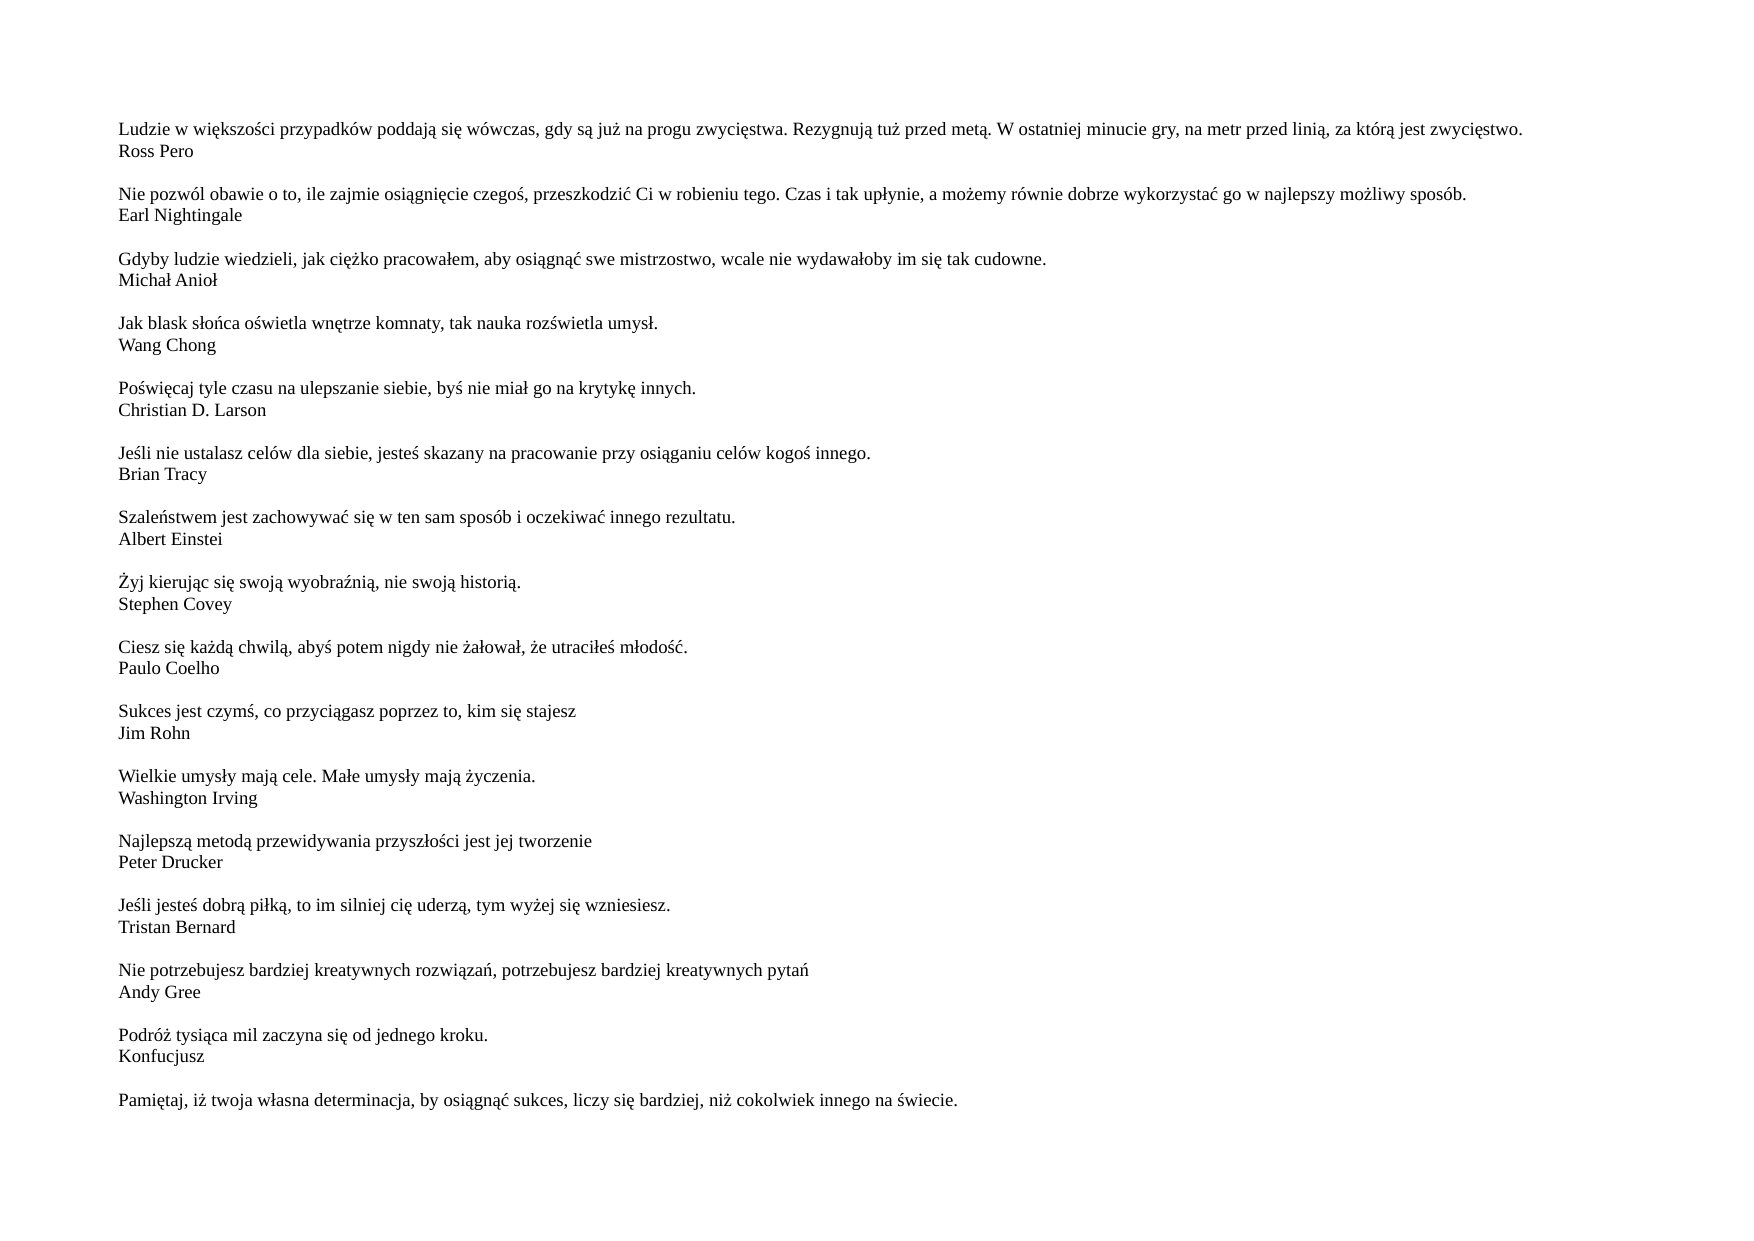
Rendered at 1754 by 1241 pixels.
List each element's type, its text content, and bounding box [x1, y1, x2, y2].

text Stephen Covey [118, 592, 1636, 614]
text Nie potrzebujesz bardziej kreatywnych rozwiązań, potrzebujesz bardziej kreatywnych pytań [118, 959, 1636, 981]
text Christian D. Larson [118, 398, 1636, 420]
text Gdyby ludzie wiedzieli, jak ciężko pracowałem, aby osiągnąć swe mistrzostwo, wcale nie wydawałoby im się tak cudowne. [118, 247, 1636, 269]
text Ludzie w większości przypadków poddają się wówczas, gdy są już na progu zwycięstwa. Rezygnują tuż przed metą. W ostatniej minucie gry, na metr przed linią, za którą jest zwycięstwo. [118, 118, 1636, 140]
text Pamiętaj, iż twoja własna determinacja, by osiągnąć sukces, liczy się bardziej, niż cokolwiek innego na świecie. [118, 1088, 1636, 1110]
text Podróż tysiąca mil zaczyna się od jednego kroku. [118, 1024, 1636, 1045]
text Brian Tracy [118, 463, 1636, 485]
text Washington Irving [118, 787, 1636, 808]
text Jim Rohn [118, 722, 1636, 743]
text Ciesz się każdą chwilą, abyś potem nigdy nie żałował, że utraciłeś młodość. [118, 636, 1636, 657]
text Earl Nightingale [118, 204, 1636, 226]
text Wang Chong [118, 334, 1636, 355]
text Nie pozwól obawie o to, ile zajmie osiągnięcie czegoś, przeszkodzić Ci w robieniu tego. Czas i tak upłynie, a możemy równie dobrze wykorzystać go w najlepszy możliwy sposób. [118, 183, 1636, 204]
text Szaleństwem jest zachowywać się w ten sam sposób i oczekiwać innego rezultatu. [118, 506, 1636, 528]
text Michał Anioł [118, 269, 1636, 291]
text Tristan Bernard [118, 916, 1636, 937]
text Sukces jest czymś, co przyciągasz poprzez to, kim się stajesz [118, 700, 1636, 722]
text Jeśli jesteś dobrą piłką, to im silniej cię uderzą, tym wyżej się wzniesiesz. [118, 894, 1636, 916]
text Paulo Coelho [118, 657, 1636, 679]
text Poświęcaj tyle czasu na ulepszanie siebie, byś nie miał go na krytykę innych. [118, 377, 1636, 398]
text Konfucjusz [118, 1045, 1636, 1067]
text Żyj kierując się swoją wyobraźnią, nie swoją historią. [118, 571, 1636, 592]
text Najlepszą metodą przewidywania przyszłości jest jej tworzenie [118, 830, 1636, 851]
text Ross Pero [118, 140, 1636, 161]
text Andy Gree [118, 981, 1636, 1002]
text Albert Einstei [118, 528, 1636, 549]
text Peter Drucker [118, 851, 1636, 873]
text Wielkie umysły mają cele. Małe umysły mają życzenia. [118, 765, 1636, 787]
text Jeśli nie ustalasz celów dla siebie, jesteś skazany na pracowanie przy osiąganiu celów kogoś innego. [118, 442, 1636, 463]
text Jak blask słońca oświetla wnętrze komnaty, tak nauka rozświetla umysł. [118, 312, 1636, 334]
